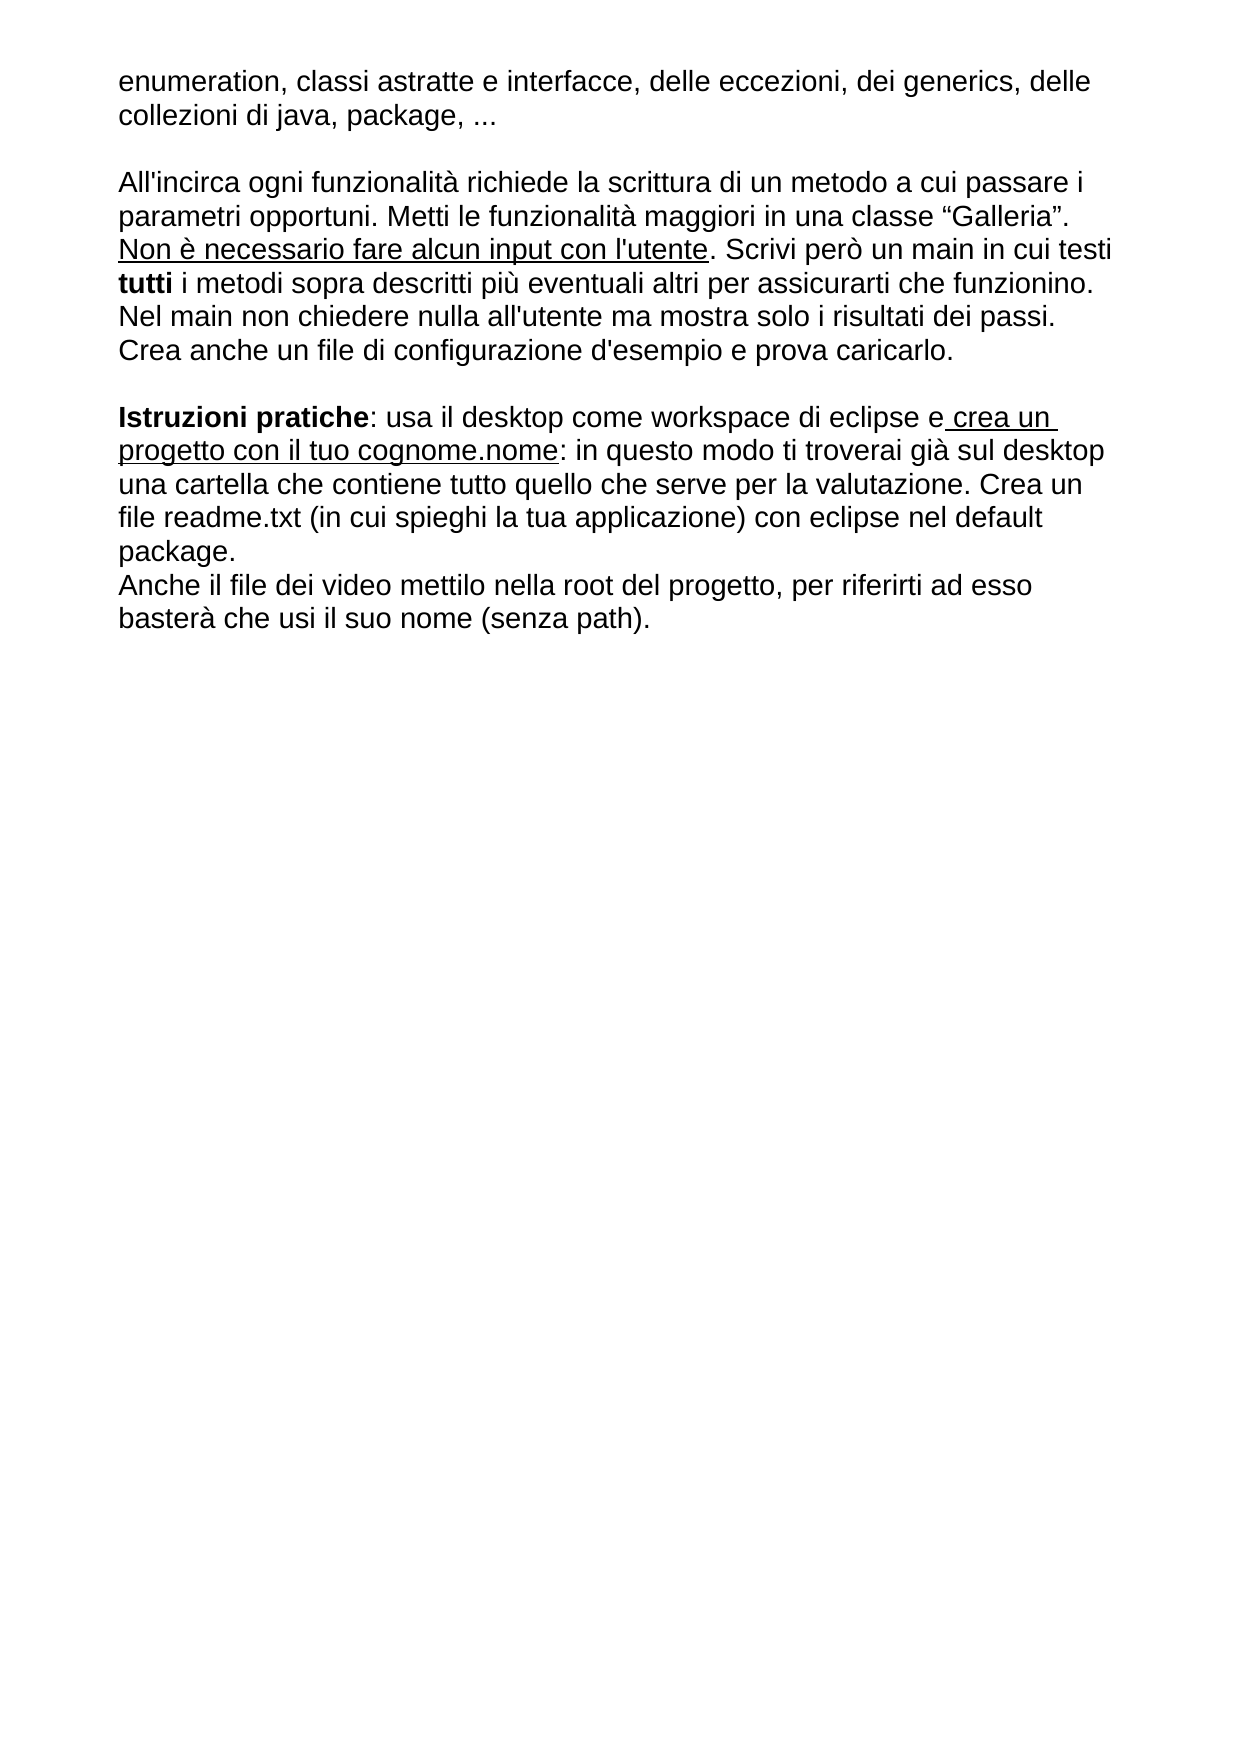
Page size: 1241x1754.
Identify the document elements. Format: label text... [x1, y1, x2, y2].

text Istruzioni pratiche: usa il desktop come workspace di eclipse e crea un progetto con il tuo cognome.nome: in questo modo ti troverai già sul desktop una cartella che contiene tutto quello che serve per la valutazione. Crea un file readme.txt (in cui spieghi la tua applicazione) con eclipse nel default package. [118, 400, 1122, 567]
text Anche il file dei video mettilo nella root del progetto, per riferirti ad esso basterà che usi il suo nome (senza path). [118, 567, 1122, 634]
text enumeration, classi astratte e interfacce, delle eccezioni, dei generics, delle collezioni di java, package, ... [118, 64, 1122, 131]
text All'incirca ogni funzionalità richiede la scrittura di un metodo a cui passare i parametri opportuni. Metti le funzionalità maggiori in una classe “Galleria”. Non è necessario fare alcun input con l'utente. Scrivi però un main in cui testi tutti i metodi sopra descritti più eventuali altri per assicurarti che funzionino. Nel main non chiedere nulla all'utente ma mostra solo i risultati dei passi. Crea anche un file di configurazione d'esempio e prova caricarlo. [118, 165, 1122, 366]
